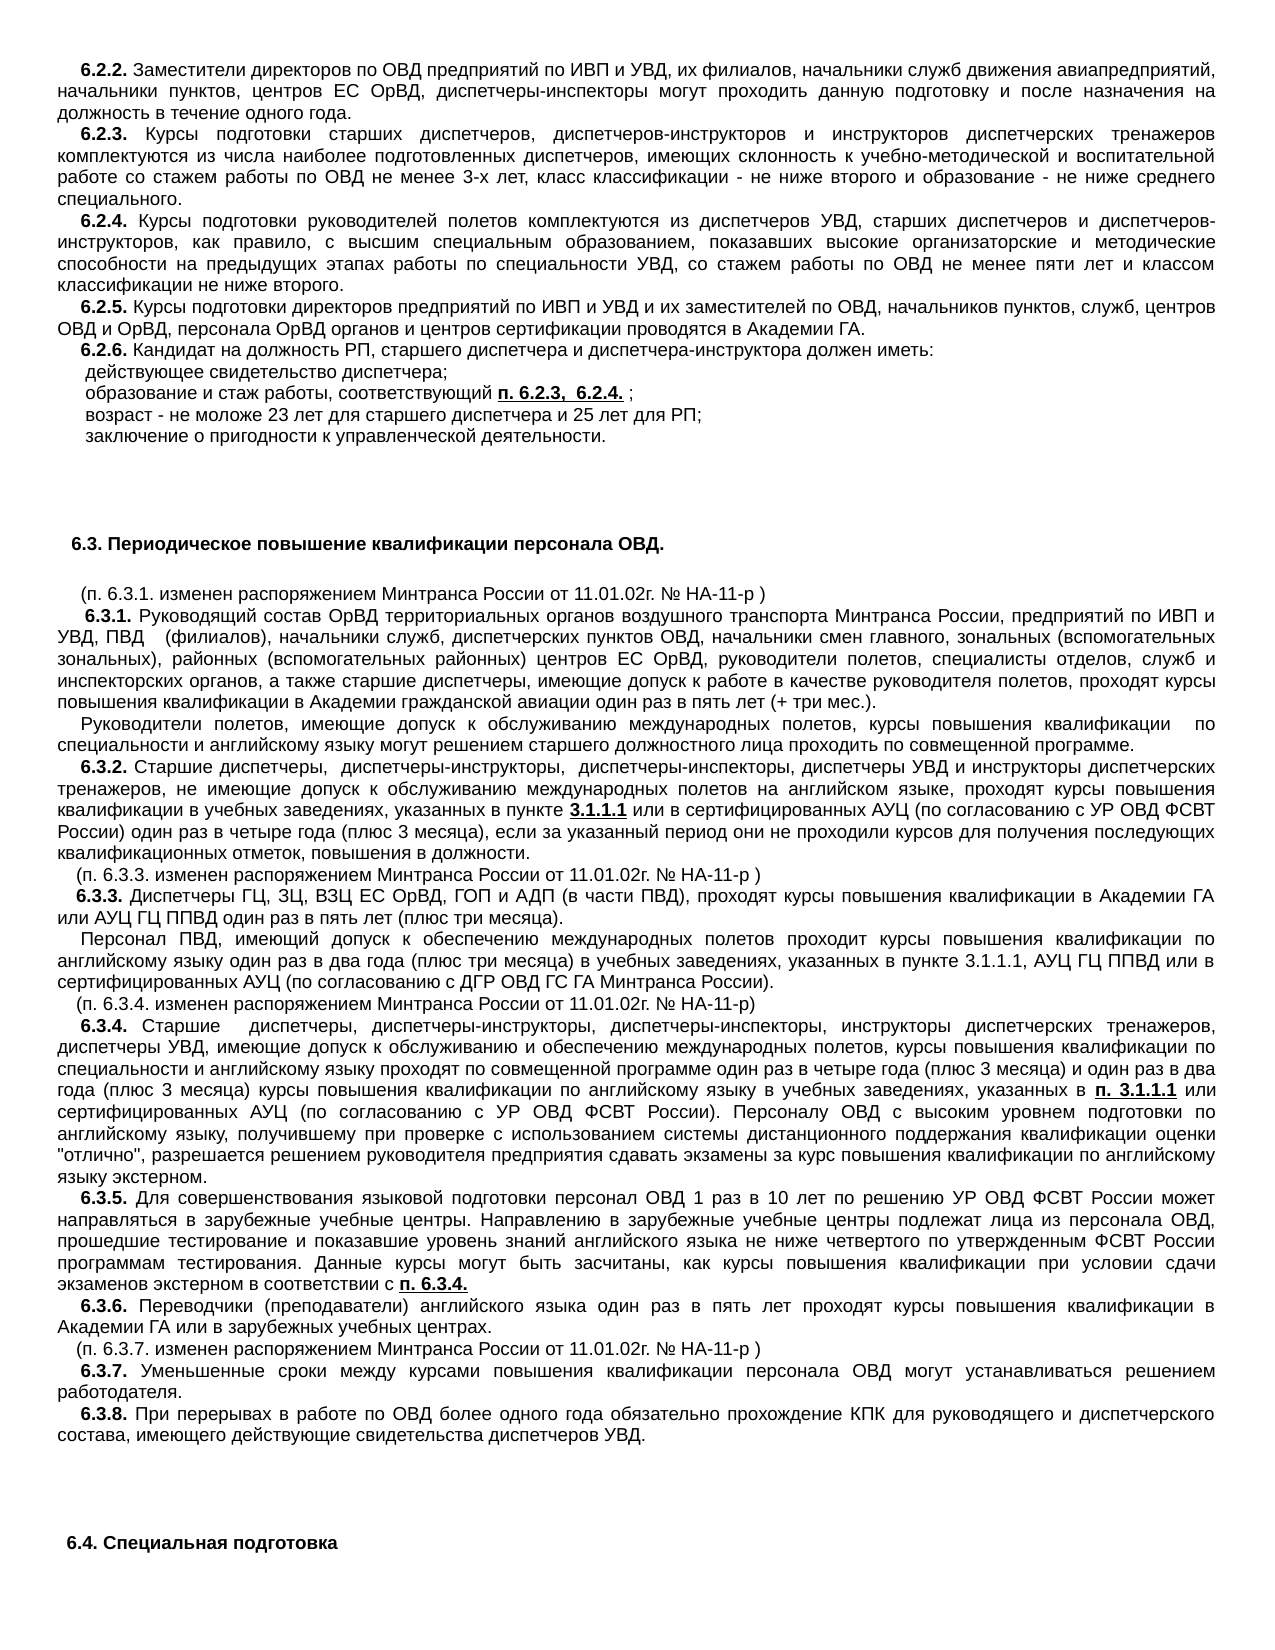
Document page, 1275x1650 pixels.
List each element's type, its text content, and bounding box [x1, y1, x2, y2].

text 6.4. Специальная подготовка [57, 1532, 1216, 1553]
text образование и стаж работы, соответствующий п. 6.2.3, 6.2.4. ; [57, 382, 1216, 403]
text действующее свидетельство диспетчера; [57, 360, 1216, 382]
text (п. 6.3.7. изменен распоряжением Минтранса России #M12293 3 37902532 1940889366 1729100952 2851215321 2005302996 3924994421 24255 1491012451 402556187от 11.01.02г. № НА-11-р#S ) [57, 1338, 1216, 1359]
text 6.2.2. Заместители директоров по ОВД предприятий по ИВП и УВД, их филиалов, начальники служб движения авиапредприятий, начальники пунктов, центров ЕС ОрВД, диспетчеры-инспекторы могут проходить данную подготовку и после назначения на должность в течение одного года. [57, 58, 1216, 123]
text 6.3.2. Старшие диспетчеры, диспетчеры-инструкторы, диспетчеры-инспекторы, диспетчеры УВД и инструкторы диспетчерских тренажеров, не имеющие допуск к обслуживанию международных полетов на английском языке, проходят курсы повышения квалификации в учебных заведениях, указанных в пункте 3.1.1.1 или в сертифицированных АУЦ (по согласованию с УР ОВД ФСВТ России) один раз в четыре года (плюс 3 месяца), если за указанный период они не проходили курсов для получения последующих квалификационных отметок, повышения в должности. [57, 756, 1216, 863]
text 6.3.6. Переводчики (преподаватели) английского языка один раз в пять лет проходят курсы повышения квалификации в Академии ГА или в зарубежных учебных центрах. [57, 1295, 1216, 1338]
text 6.3.4. Старшие диспетчеры, диспетчеры-инструкторы, диспетчеры-инспекторы, инструкторы диспетчерских тренажеров, диспетчеры УВД, имеющие допуск к обслуживанию и обеспечению международных полетов, курсы повышения квалификации по специальности и английскому языку проходят по совмещенной программе один раз в четыре года (плюс 3 месяца) и один раз в два года (плюс 3 месяца) курсы повышения квалификации по английскому языку в учебных заведениях, указанных в п. 3.1.1.1 или сертифицированных АУЦ (по согласованию с УР ОВД ФСВТ России). Персоналу ОВД с высоким уровнем подготовки по английскому языку, получившему при проверке с использованием системы дистанционного поддержания квалификации оценки "отлично", разрешается решением руководителя предприятия сдавать экзамены за курс повышения квалификации по английскому языку экстерном. [57, 1014, 1216, 1187]
text 6.3.3. Диспетчеры ГЦ, ЗЦ, ВЗЦ ЕС ОрВД, ГОП и АДП (в части ПВД), проходят курсы повышения квалификации в Академии ГА или АУЦ ГЦ ППВД один раз в пять лет (плюс три месяца). [57, 885, 1216, 928]
text Персонал ПВД, имеющий допуск к обеспечению международных полетов проходит курсы повышения квалификации по английскому языку один раз в два года (плюс три месяца) в учебных заведениях, указанных в пункте 3.1.1.1, АУЦ ГЦ ППВД или в сертифицированных АУЦ (по согласованию с ДГР ОВД ГС ГА Минтранса России). [57, 928, 1216, 993]
text 6.3. Периодическое повышение квалификации персонала ОВД. [57, 533, 1216, 554]
text 6.2.4. Курсы подготовки руководителей полетов комплектуются из диспетчеров УВД, старших диспетчеров и диспетчеров- инструкторов, как правило, с высшим специальным образованием, показавших высокие организаторские и методические способности на предыдущих этапах работы по специальности УВД, со стажем работы по ОВД не менее пяти лет и классом классификации не ниже второго. [57, 209, 1216, 296]
text 6.3.7. Уменьшенные сроки между курсами повышения квалификации персонала ОВД могут устанавливаться решением работодателя. [57, 1359, 1216, 1403]
text 6.2.5. Курсы подготовки директоров предприятий по ИВП и УВД и их заместителей по ОВД, начальников пунктов, служб, центров ОВД и ОрВД, персонала ОрВД органов и центров сертификации проводятся в Академии ГА. [57, 296, 1216, 339]
text Руководители полетов, имеющие допуск к обслуживанию международных полетов, курсы повышения квалификации по специальности и английскому языку могут решением старшего должностного лица проходить по совмещенной программе. [57, 713, 1216, 756]
text 6.2.6. Кандидат на должность РП, старшего диспетчера и диспетчера-инструктора должен иметь: [57, 339, 1216, 360]
text (п. 6.3.4. изменен распоряжением Минтранса России от 11.01.02г. № НА-11-р) [57, 993, 1216, 1014]
text (п. 6.3.3. изменен распоряжением Минтранса России #M12293 1 37902532 1940889366 1729100952 2851215321 2005302996 3924994421 24255 1491012451 402556187от 11.01.02г. № НА-11-р#S ) [57, 863, 1216, 885]
text (п. 6.3.1. изменен распоряжением Минтранса России #M12293 0 37902532 1940889366 1729100952 2851215321 2005302996 3924994421 24255 1491012451 402556187от 11.01.02г. № НА-11-р#S ) [57, 583, 1216, 605]
text 6.2.3. Курсы подготовки старших диспетчеров, диспетчеров-инструкторов и инструкторов диспетчерских тренажеров комплектуются из числа наиболее подготовленных диспетчеров, имеющих склонность к учебно-методической и воспитательной работе со стажем работы по ОВД не менее 3-х лет, класс классификации - не ниже второго и образование - не ниже среднего специального. [57, 123, 1216, 209]
text 6.3.5. Для совершенствования языковой подготовки персонал ОВД 1 раз в 10 лет по решению УР ОВД ФСВТ России может направляться в зарубежные учебные центры. Направлению в зарубежные учебные центры подлежат лица из персонала ОВД, прошедшие тестирование и показавшие уровень знаний английского языка не ниже четвертого по утвержденным ФСВТ России программам тестирования. Данные курсы могут быть засчитаны, как курсы повышения квалификации при условии сдачи экзаменов экстерном в соответствии с п. 6.3.4. [57, 1187, 1216, 1295]
text 6.3.1. Руководящий состав ОрВД территориальных органов воздушного транспорта Минтранса России, предприятий по ИВП и УВД, ПВД (филиалов), начальники служб, диспетчерских пунктов ОВД, начальники смен главного, зональных (вспомогательных зональных), районных (вспомогательных районных) центров ЕС ОрВД, руководители полетов, специалисты отделов, служб и инспекторских органов, а также старшие диспетчеры, имеющие допуск к работе в качестве руководителя полетов, проходят курсы повышения квалификации в Академии гражданской авиации один раз в пять лет (+ три мес.). [57, 605, 1216, 713]
text 6.3.8. При перерывах в работе по ОВД более одного года обязательно прохождение КПК для руководящего и диспетчерского состава, имеющего действующие свидетельства диспетчеров УВД. [57, 1403, 1216, 1446]
text заключение о пригодности к управленческой деятельности. [57, 425, 1216, 447]
text возраст - не моложе 23 лет для старшего диспетчера и 25 лет для РП; [57, 403, 1216, 425]
